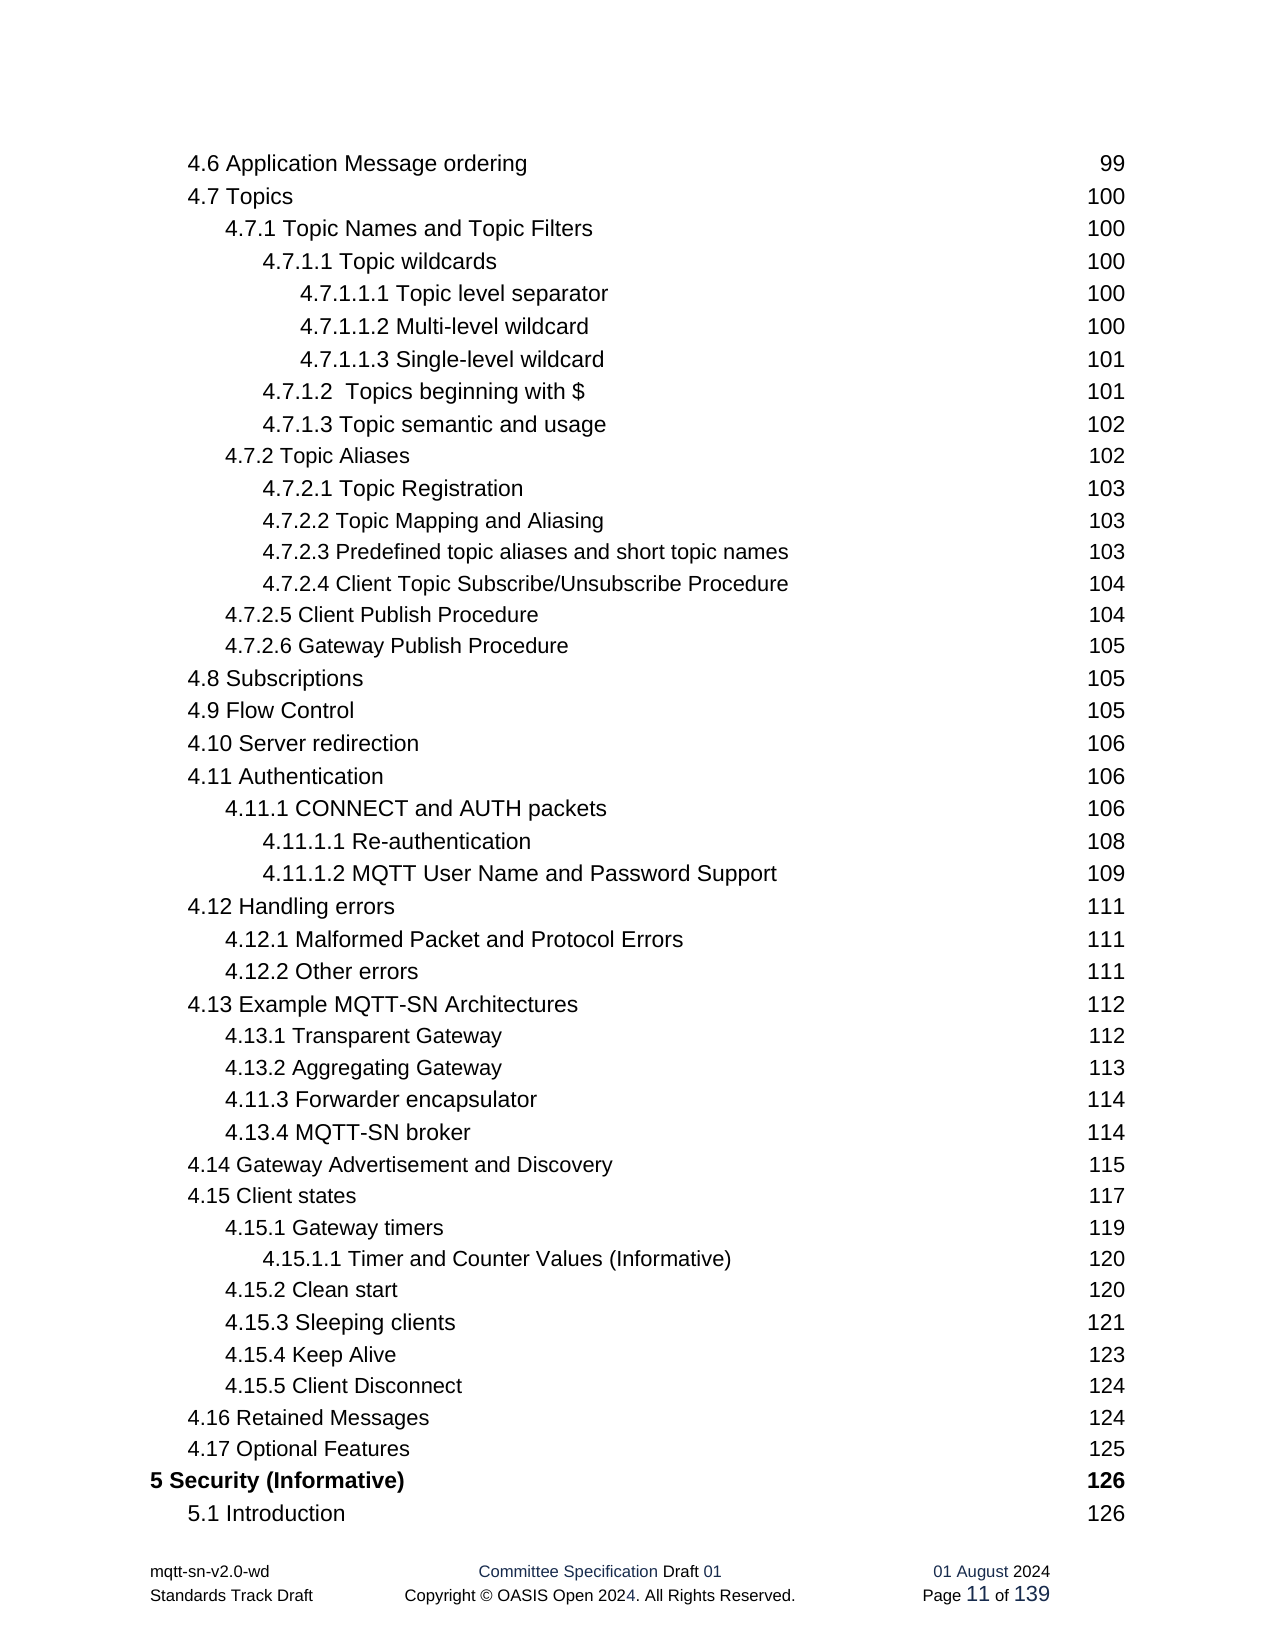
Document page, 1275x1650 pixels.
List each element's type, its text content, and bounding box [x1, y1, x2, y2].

text 4.7.2.3 Predefined topic aliases and short topic names 103 [262, 539, 1125, 564]
text 4.15.4 Keep Alive 123 [225, 1341, 1125, 1367]
text 4.11.3 Forwarder encapsulator 114 [225, 1086, 1125, 1113]
text 4.7 Topics 100 [187, 183, 1125, 209]
text 4.7.1.2 Topics beginning with $ 101 [262, 378, 1125, 404]
text 4.7.1.3 Topic semantic and usage 102 [262, 411, 1125, 437]
text 4.7.2.2 Topic Mapping and Aliasing 103 [262, 507, 1125, 533]
text 4.7.2.1 Topic Registration 103 [262, 475, 1125, 501]
text 4.7.1 Topic Names and Topic Filters 100 [225, 215, 1125, 242]
text 4.11 Authentication 106 [187, 763, 1125, 789]
text 4.11.1.1 Re-authentication 108 [262, 828, 1125, 854]
text 4.9 Flow Control 105 [187, 697, 1125, 724]
text 4.15 Client states 117 [187, 1183, 1125, 1208]
text 4.7.1.1 Topic wildcards 100 [262, 248, 1125, 274]
text 4.7.2.6 Gateway Publish Procedure 105 [225, 633, 1125, 658]
text 4.13 Example MQTT-SN Architectures 112 [187, 991, 1125, 1017]
text 4.7.1.1.3 Single-level wildcard 101 [300, 346, 1125, 372]
text 4.13.2 Aggregating Gateway 113 [225, 1055, 1125, 1080]
text 4.17 Optional Features 125 [187, 1436, 1125, 1461]
text 4.8 Subscriptions 105 [187, 665, 1125, 691]
text 4.7.1.1.2 Multi-level wildcard 100 [300, 313, 1125, 339]
text 4.15.1 Gateway timers 119 [225, 1214, 1125, 1240]
text 4.7.2 Topic Aliases 102 [225, 443, 1125, 469]
text 4.14 Gateway Advertisement and Discovery 115 [187, 1152, 1125, 1177]
text 4.7.2.5 Client Publish Procedure 104 [225, 602, 1125, 627]
text 4.15.5 Client Disconnect 124 [225, 1373, 1125, 1398]
text 4.15.3 Sleeping clients 121 [225, 1309, 1125, 1335]
text 4.13.1 Transparent Gateway 112 [225, 1023, 1125, 1049]
text 4.12.2 Other errors 111 [225, 958, 1125, 984]
text 4.11.1 CONNECT and AUTH packets 106 [225, 795, 1125, 822]
text 5 Security (Informative) 126 [150, 1467, 1125, 1494]
text 4.7.1.1.1 Topic level separator 100 [300, 280, 1125, 307]
text 4.7.2.4 Client Topic Subscribe/Unsubscribe Procedure 104 [262, 570, 1125, 596]
text 4.10 Server redirection 106 [187, 730, 1125, 756]
text 4.15.1.1 Timer and Counter Values (Informative) 120 [262, 1246, 1125, 1271]
text 4.16 Retained Messages 124 [187, 1404, 1125, 1429]
text 4.11.1.2 MQTT User Name and Password Support 109 [262, 860, 1125, 887]
text 5.1 Introduction 126 [187, 1500, 1125, 1526]
text 4.12 Handling errors 111 [187, 893, 1125, 919]
text 4.6 Application Message ordering 99 [187, 150, 1125, 176]
text 4.13.4 MQTT-SN broker 114 [225, 1119, 1125, 1145]
text 4.15.2 Clean start 120 [225, 1277, 1125, 1303]
text 4.12.1 Malformed Packet and Protocol Errors 111 [225, 926, 1125, 952]
